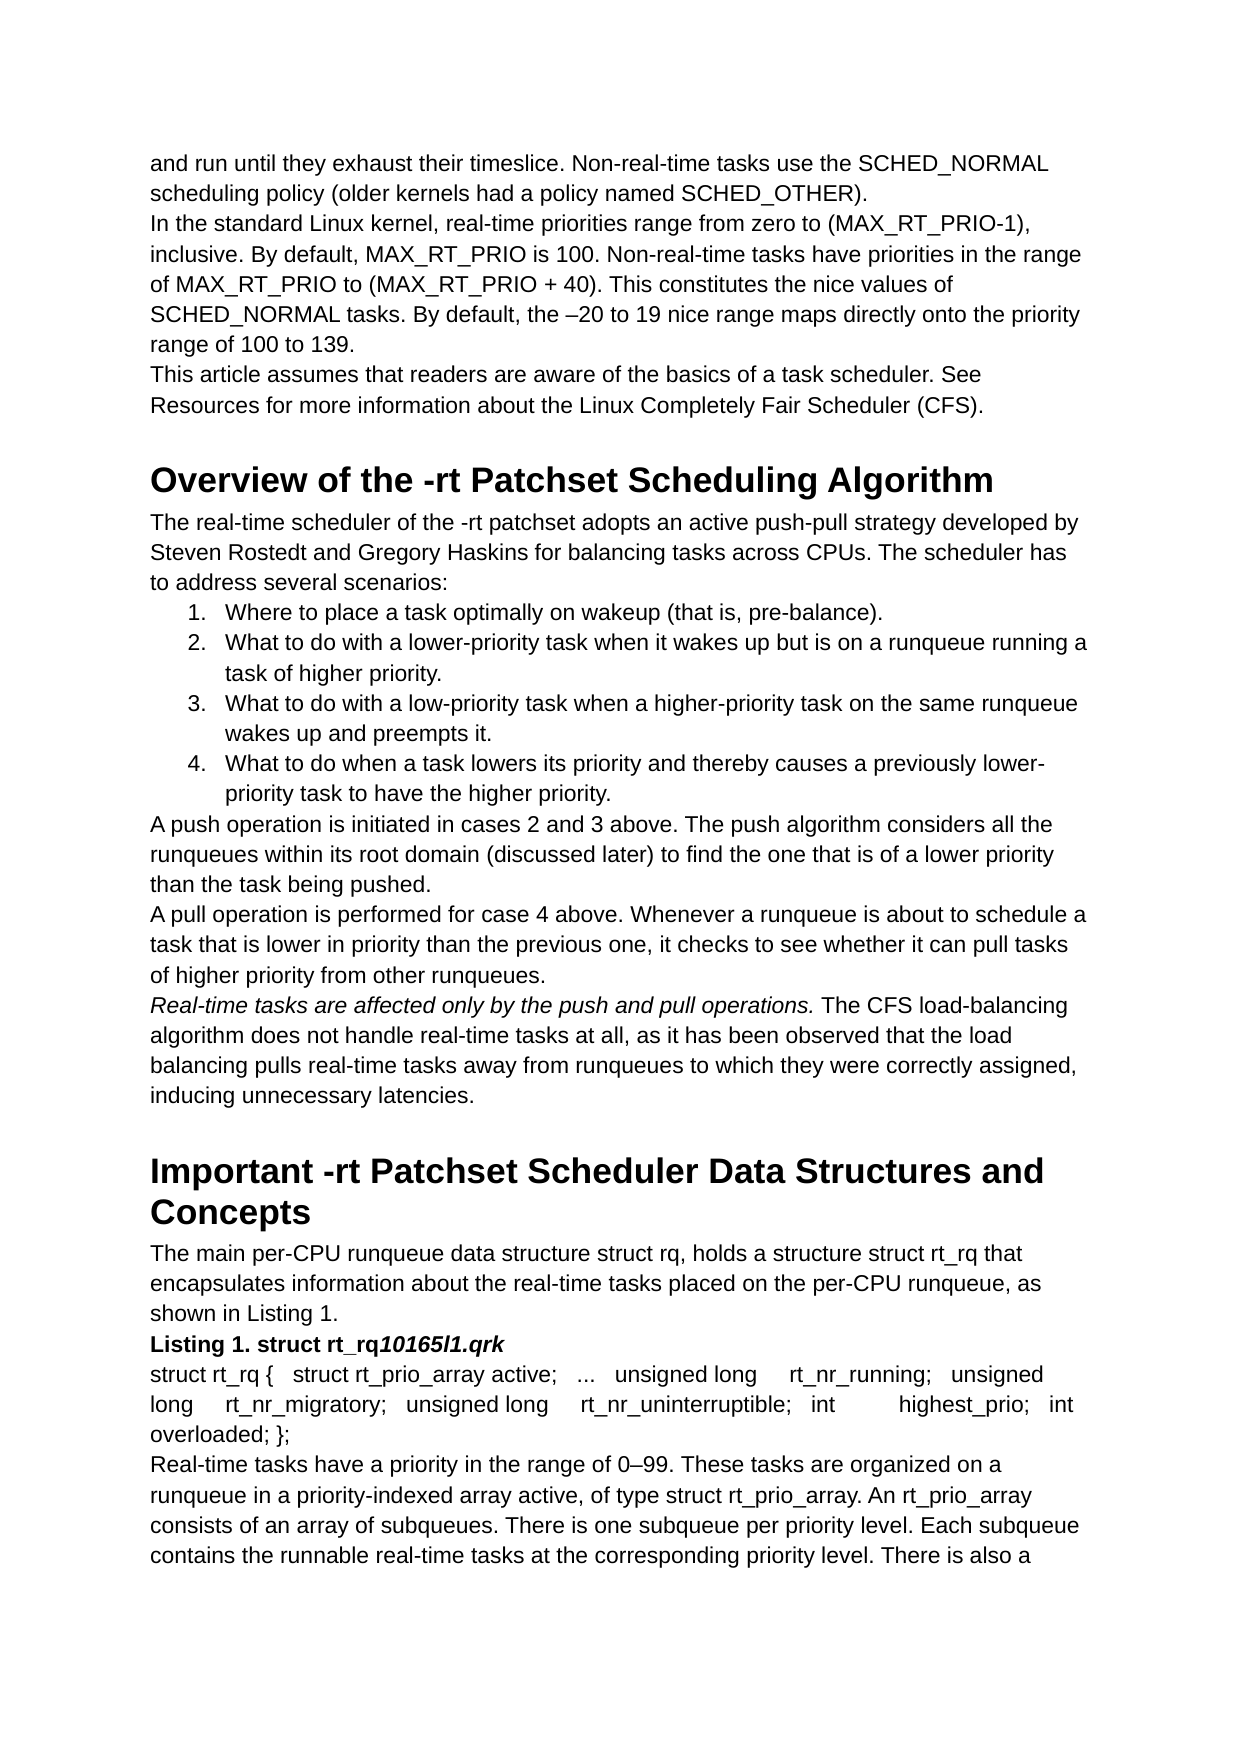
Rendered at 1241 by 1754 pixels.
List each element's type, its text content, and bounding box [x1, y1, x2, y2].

text The real-time scheduler of the -rt patchset adopts an active push-pull strategy developed by Steven Rostedt and Gregory Haskins for balancing tasks across CPUs. The scheduler has to address several scenarios: [150, 508, 1090, 595]
subtitle Important -rt Patchset Scheduler Data Structures and Concepts [150, 1150, 1090, 1232]
text struct rt_rq { struct rt_prio_array active; ... unsigned long rt_nr_running; unsigned long rt_nr_migratory; unsigned long rt_nr_uninterruptible; int highest_prio; int overloaded; }; [150, 1361, 1090, 1447]
text This article assumes that readers are aware of the basics of a task scheduler. See Resources for more information about the Linux Completely Fair Scheduler (CFS). [150, 361, 1090, 418]
text A push operation is initiated in cases 2 and 3 above. The push algorithm considers all the runqueues within its root domain (discussed later) to find the one that is of a lower priority than the task being pushed. [150, 811, 1090, 897]
list What to do when a task lowers its priority and thereby causes a previously lower-priority task to have the higher priority. [187, 750, 1090, 807]
text and run until they exhaust their timeslice. Non-real-time tasks use the SCHED_NORMAL scheduling policy (older kernels had a policy named SCHED_OTHER). [150, 150, 1090, 207]
subtitle Overview of the -rt Patchset Scheduling Algorithm [150, 459, 1090, 500]
text Listing 1. struct rt_rq10165l1.qrk [150, 1331, 1090, 1357]
text In the standard Linux kernel, real-time priorities range from zero to (MAX_RT_PRIO-1), inclusive. By default, MAX_RT_PRIO is 100. Non-real-time tasks have priorities in the range of MAX_RT_PRIO to (MAX_RT_PRIO + 40). This constitutes the nice values of SCHED_NORMAL tasks. By default, the –20 to 19 nice range maps directly onto the priority range of 100 to 139. [150, 210, 1090, 358]
list What to do with a low-priority task when a higher-priority task on the same runqueue wakes up and preempts it. [187, 690, 1090, 746]
text Real-time tasks have a priority in the range of 0–99. These tasks are organized on a runqueue in a priority-indexed array active, of type struct rt_prio_array. An rt_prio_array consists of an array of subqueues. There is one subqueue per priority level. Each subqueue contains the runnable real-time tasks at the corresponding priority level. There is also a [150, 1451, 1090, 1568]
text The main per-CPU runqueue data structure struct rq, holds a structure struct rt_rq that encapsulates information about the real-time tasks placed on the per-CPU runqueue, as shown in Listing 1. [150, 1240, 1090, 1327]
list Where to place a task optimally on wakeup (that is, pre-balance). [187, 599, 1090, 625]
text Real-time tasks are affected only by the push and pull operations. The CFS load-balancing algorithm does not handle real-time tasks at all, as it has been observed that the load balancing pulls real-time tasks away from runqueues to which they were correctly assigned, inducing unnecessary latencies. [150, 992, 1090, 1109]
text A pull operation is performed for case 4 above. Whenever a runqueue is about to schedule a task that is lower in priority than the previous one, it checks to see whether it can pull tasks of higher priority from other runqueues. [150, 901, 1090, 988]
list What to do with a lower-priority task when it wakes up but is on a runqueue running a task of higher priority. [187, 629, 1090, 686]
